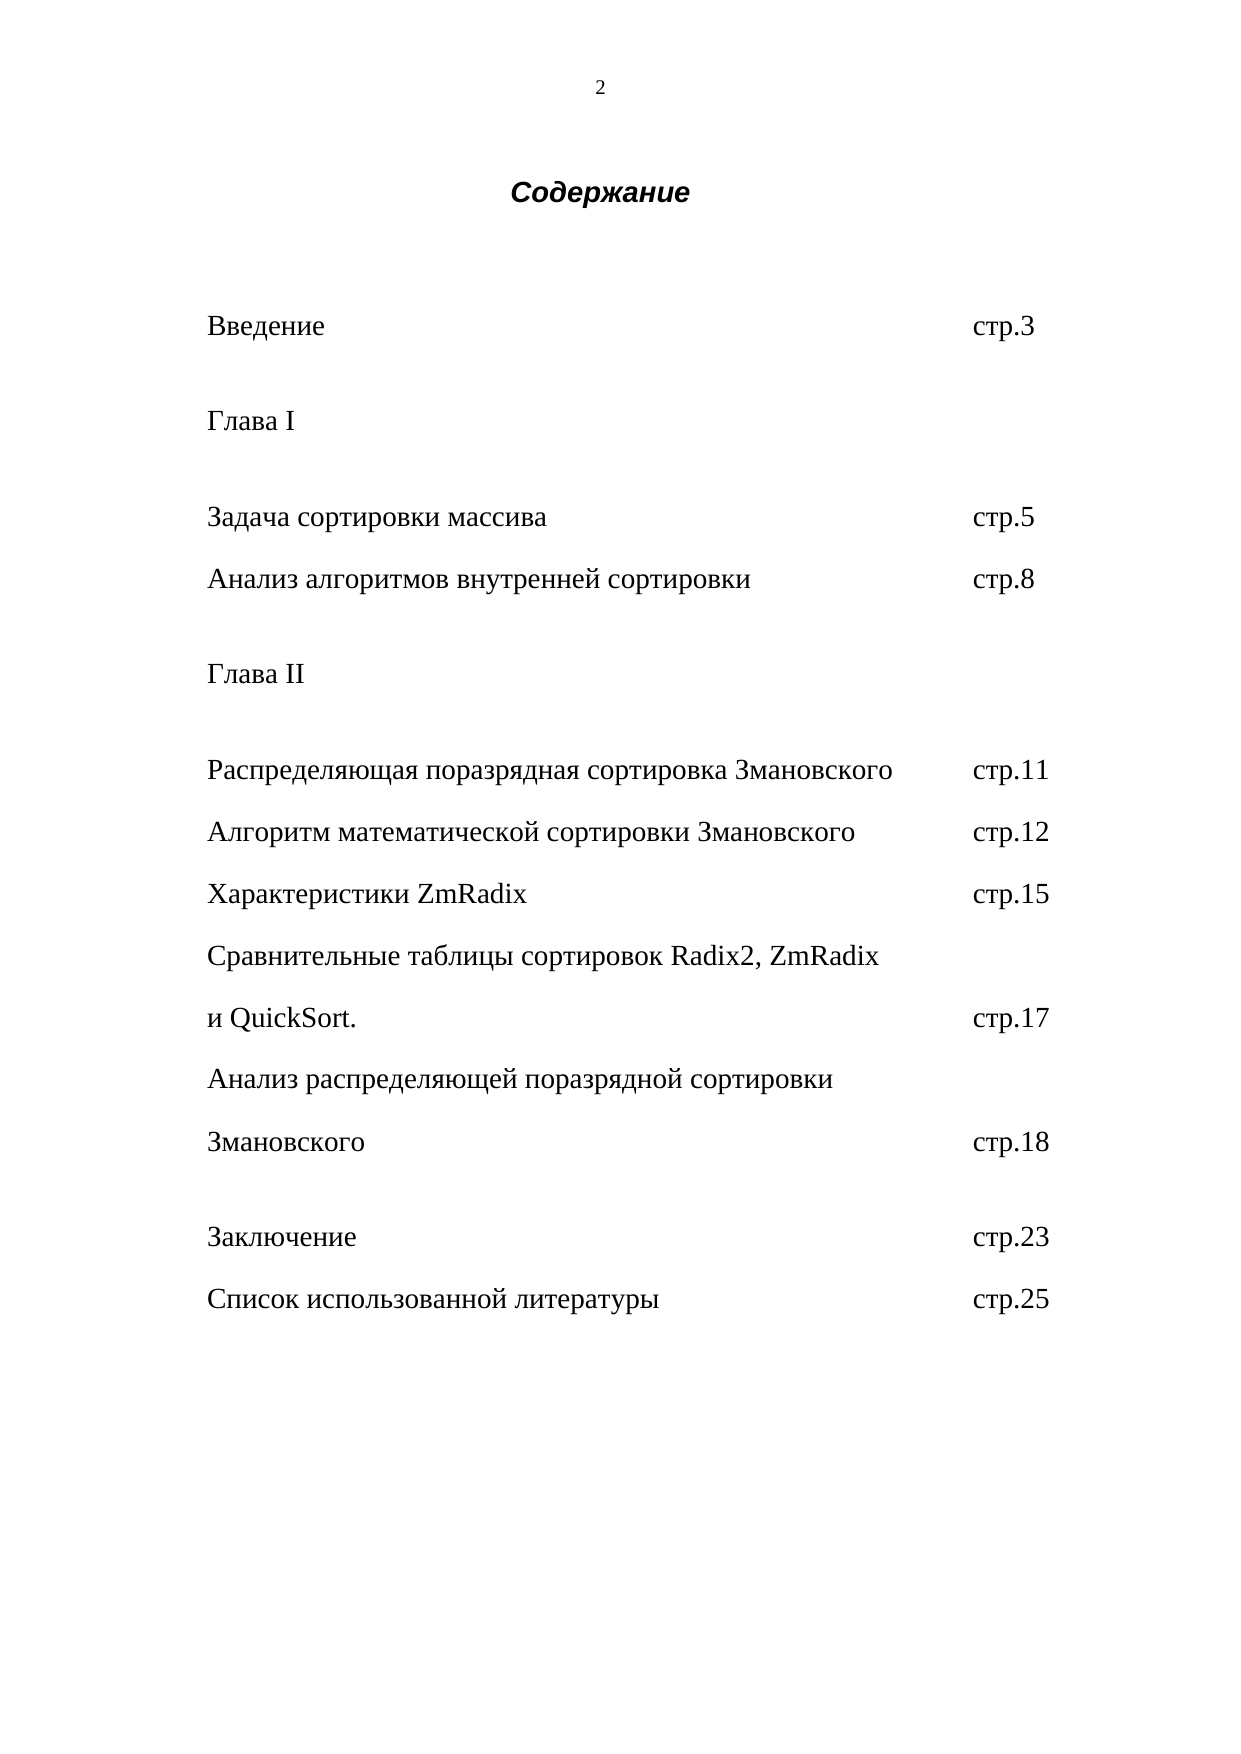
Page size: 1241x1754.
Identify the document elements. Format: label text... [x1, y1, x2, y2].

text Сравнительные таблицы сортировок Radix2, ZmRadix [148, 909, 1053, 971]
text Змановского стр.18 [148, 1095, 1053, 1157]
text Распределяющая поразрядная сортировка Змановского стр.11 [148, 723, 1053, 785]
text Алгоритм математической сортировки Змановского стр.12 [148, 785, 1053, 847]
text Заключение стр.23 [148, 1191, 1053, 1253]
text Задача сортировки массива стр.5 [148, 470, 1053, 532]
text Глава I [148, 375, 1053, 437]
text Список использованной литературы стр.25 [148, 1253, 1053, 1315]
text Глава II [148, 628, 1053, 690]
text Характеристики ZmRadix стр.15 [148, 847, 1053, 909]
text Анализ распределяющей поразрядной сортировки [148, 1033, 1053, 1095]
subtitle Содержание [148, 175, 1053, 208]
text и QuickSort. стр.17 [148, 971, 1053, 1033]
text Введение стр.3 [148, 279, 1053, 341]
text Анализ алгоритмов внутренней сортировки стр.8 [148, 532, 1053, 594]
